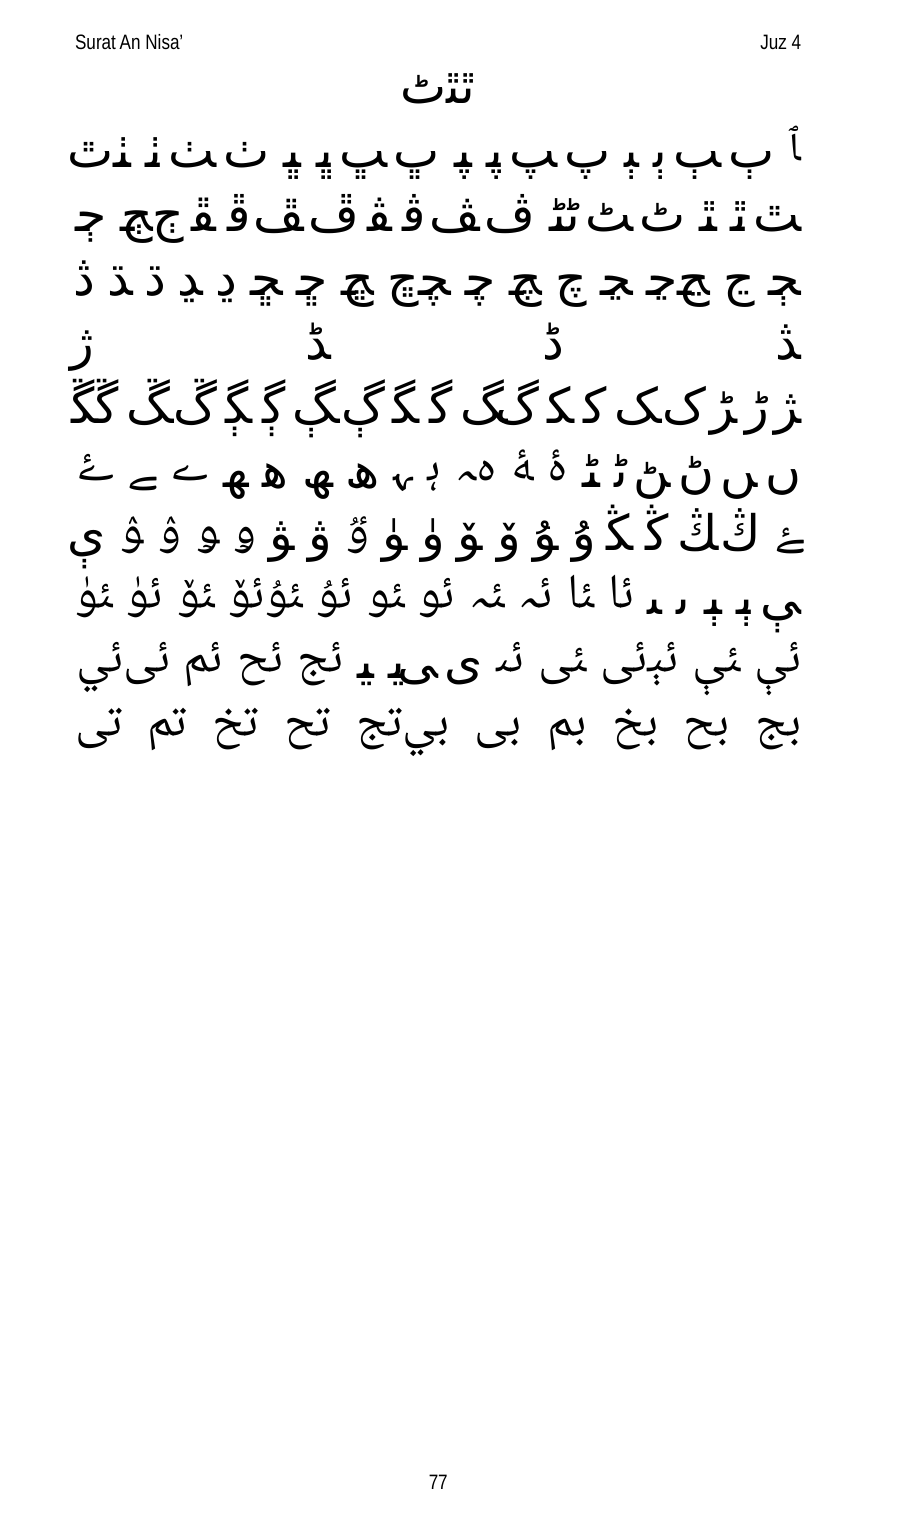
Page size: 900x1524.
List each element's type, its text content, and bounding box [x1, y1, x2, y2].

text ﭑ ﭒ ﭓ ﭔ ﭕ ﭖ ﭗ ﭘ ﭙ ﭚ ﭛ ﭜ ﭝ ﭞ ﭟ ﭠ ﭡﭢ ﭣ ﭤ ﭥ ﭦ ﭧ ﭨﭩ ﭪ ﭫ ﭬ ﭭ ﭮ ﭯ ﭰ ﭱ ﭲﭳ ﭴ ﭵ ﭶ ﭷﭸ ﭹ ﭺ ﭻ ﭼ ﭽﭾ ﭿ ﮀ ﮁ ﮂ ﮃ ﮄ ﮅ ﮆ ﮇ ﮈ ﮉ ﮊ [75, 124, 801, 379]
text ﮋ ﮌ ﮍ ﮎ ﮏ ﮐ ﮑ ﮒﮓ ﮔ ﮕ ﮖ ﮗ ﮘ ﮙ ﮚ ﮛ ﮜﮝ ﮞ ﮟ ﮠ ﮡ ﮢ ﮣ ﮤ ﮥ ﮦﮧ ﮨ ﮩ ﮪ ﮫ ﮬ ﮭ ﮮ ﮯ ﮰ ﮱ ﯓ ﯔ ﯕ ﯖ ﯗ ﯘ ﯙ ﯚ ﯛ ﯜ ﯝ ﯞ ﯟ ﯠ ﯡ ﯢ ﯣ ﯤ ﯥ ﯦ ﯧ ﯨ ﯩ ﯪ ﯫ ﯬ ﯭ ﯮ ﯯ ﯰ ﯱﯲ ﯳ ﯴ ﯵ ﯶ ﯷ ﯸﯹ ﯺ ﯻ ﯼ ﯽﯾ ﯿ ﰀ ﰁ ﰂ ﰃﰄ ﰅ ﰆ ﰇ ﰈ ﰉ ﰊﰋ ﰌ ﰍ ﰎ ﰏ [75, 379, 801, 762]
text ﭤﭥﭦ [75, 60, 801, 124]
